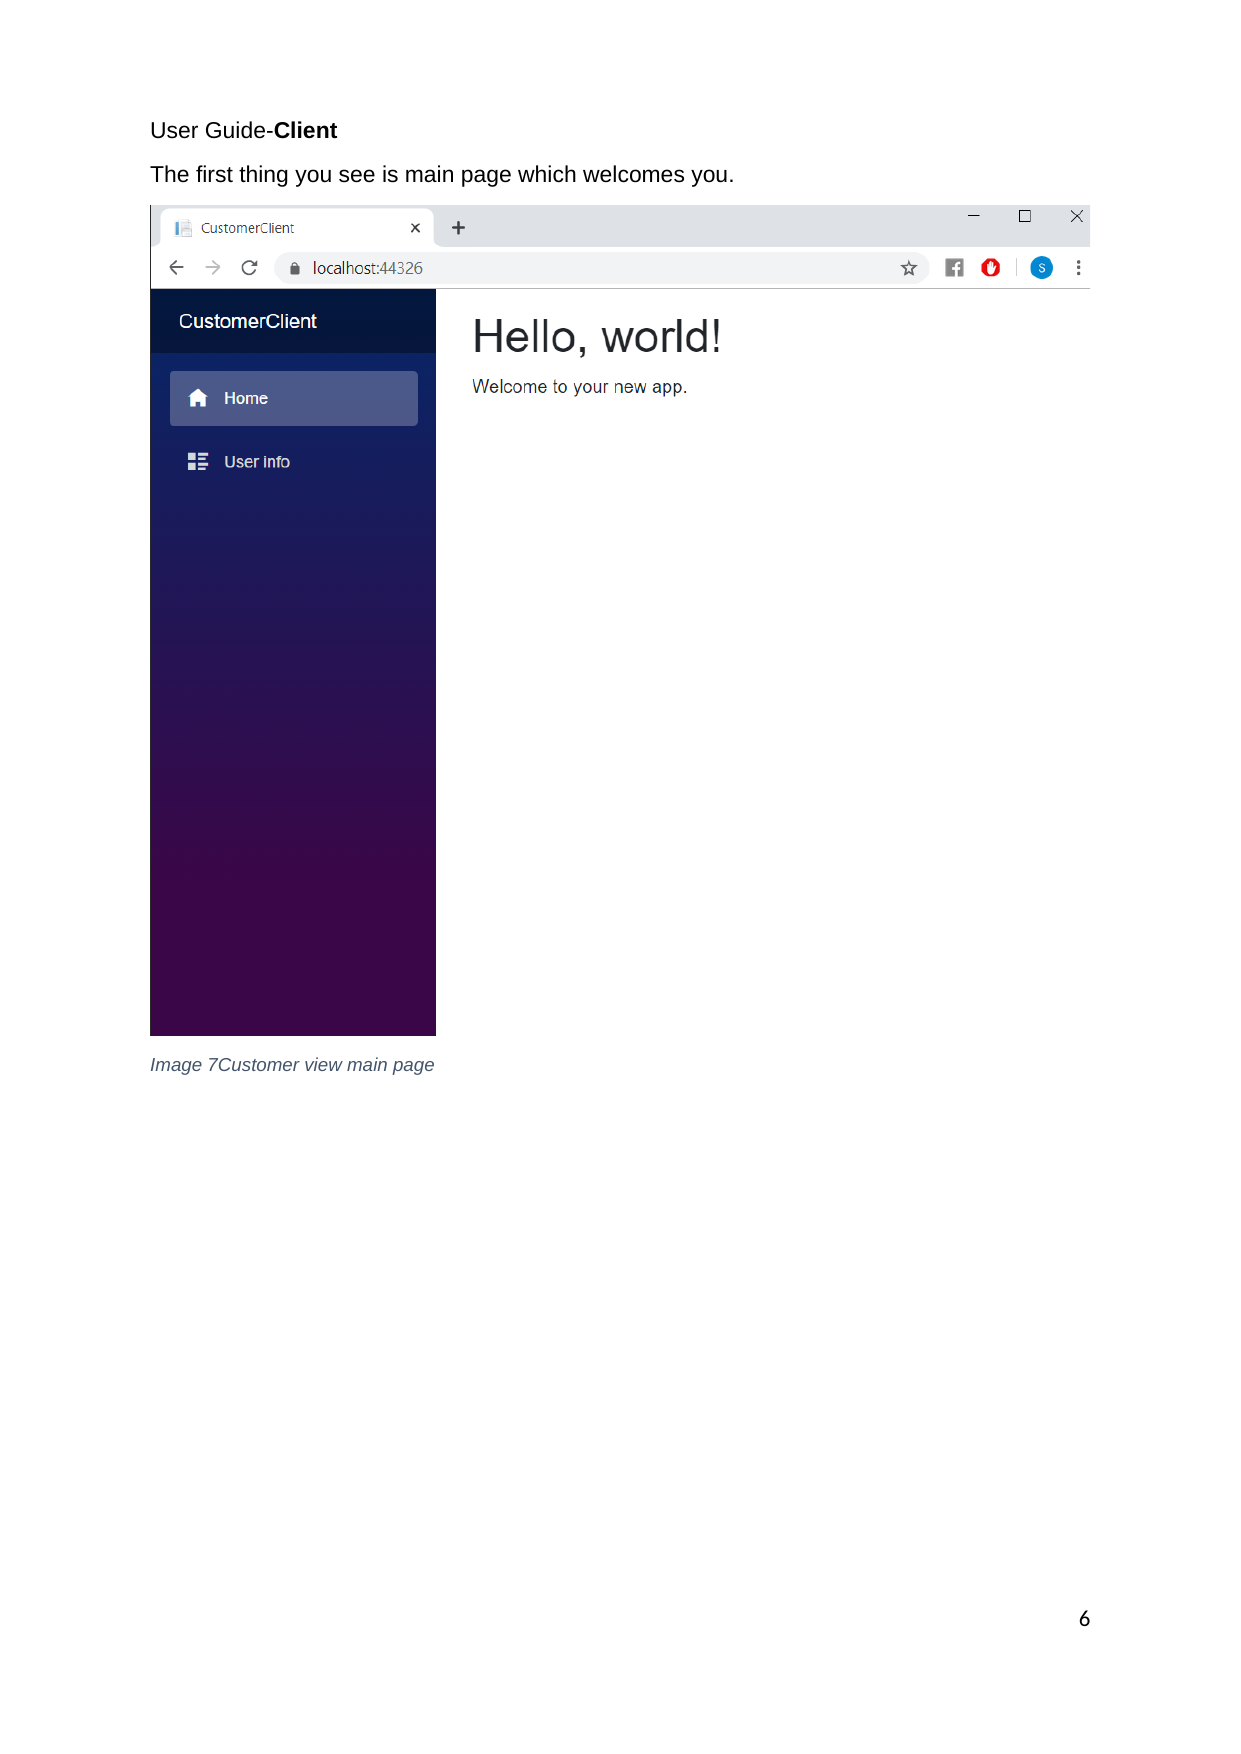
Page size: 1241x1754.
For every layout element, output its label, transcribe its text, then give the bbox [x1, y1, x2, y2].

text Image 7Customer view main page [150, 1053, 1090, 1075]
text User Guide-Client [150, 117, 1090, 144]
text The first thing you see is main page which welcomes you. [150, 161, 1090, 188]
